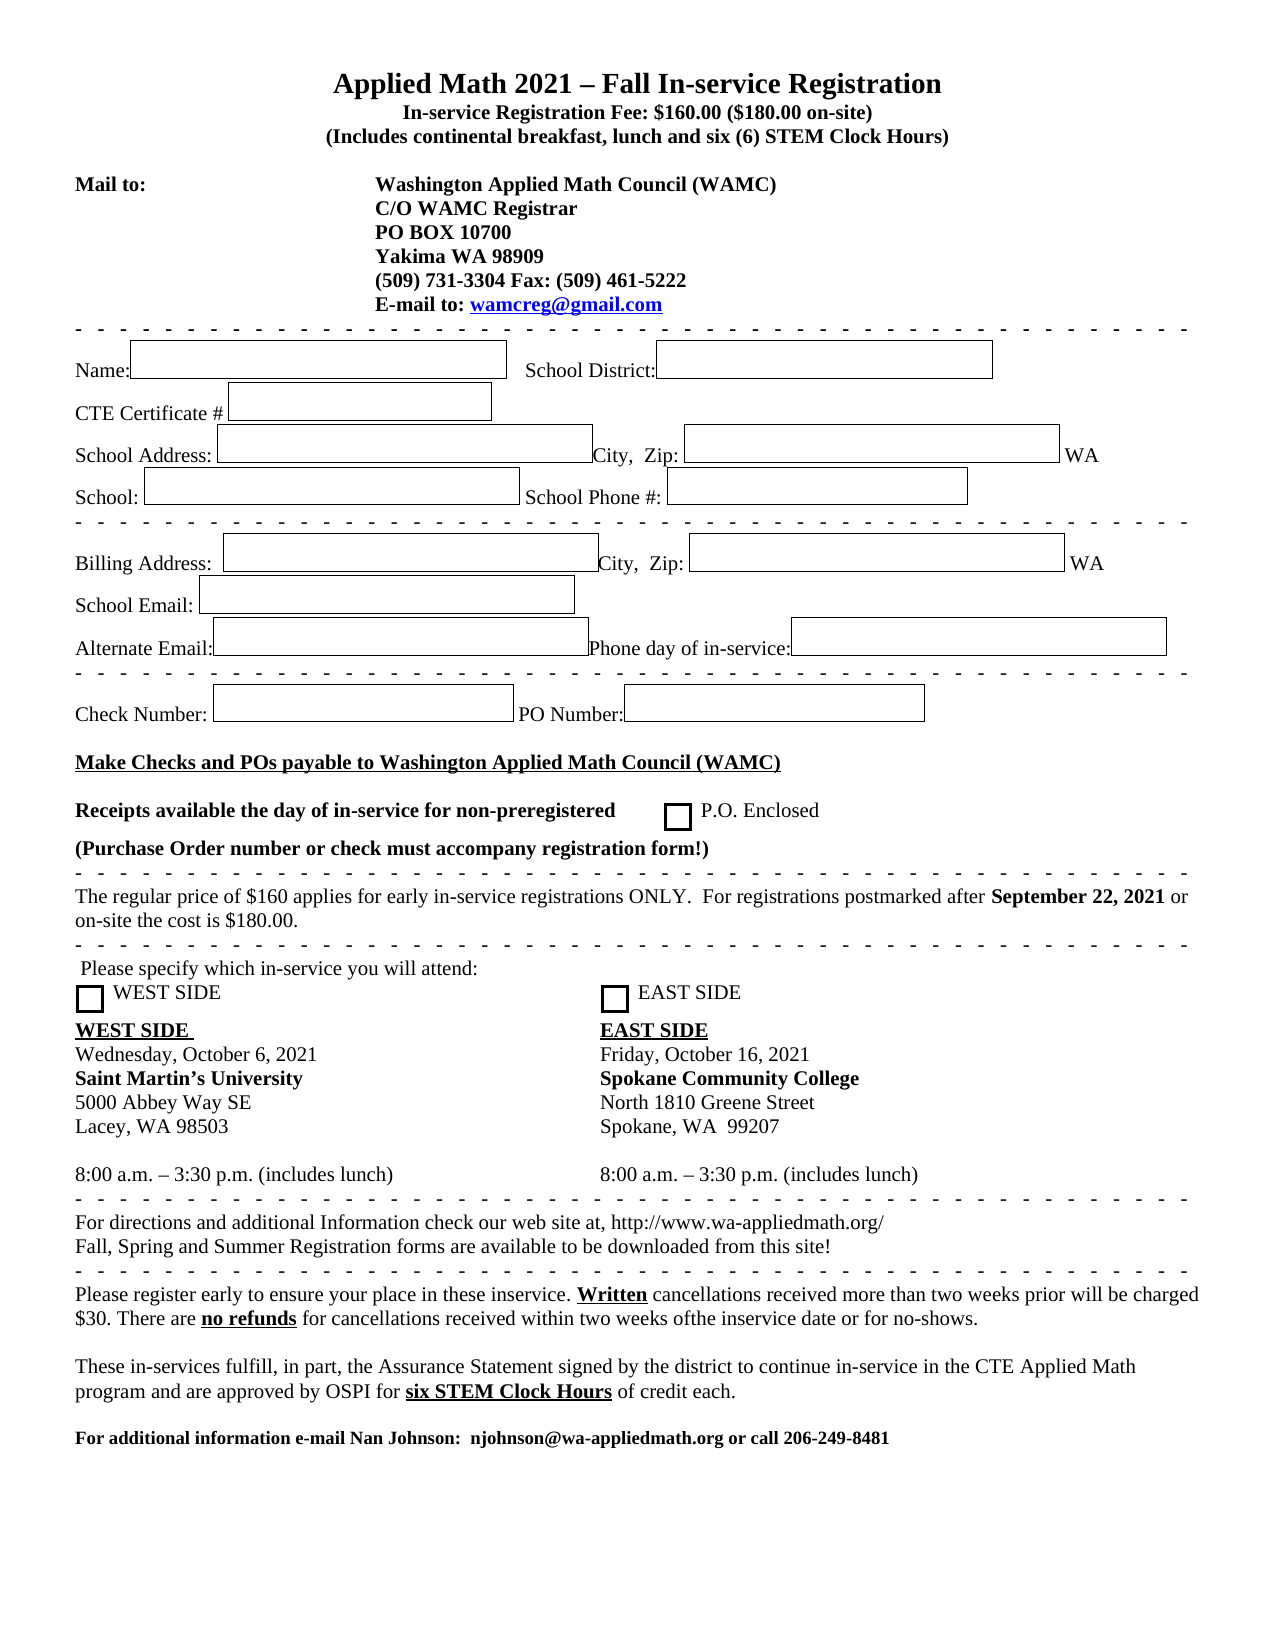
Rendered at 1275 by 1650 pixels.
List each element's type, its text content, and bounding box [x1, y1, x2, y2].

text PO BOX 10700 [75, 220, 1200, 244]
text Fall, Spring and Summer Registration forms are available to be downloaded from this site! [75, 1234, 1200, 1258]
text Make Checks and POs payable to Washington Applied Math Council (WAMC) [75, 750, 1200, 774]
text These in-services fulfill, in part, the Assurance Statement signed by the district to continue in-service in the CTE Applied Math program and are approved by OSPI for six STEM Clock Hours of credit each. [75, 1354, 1200, 1403]
text School Email: [75, 575, 1200, 617]
text Check Number: PO Number: [75, 684, 1200, 726]
text Receipts available the day of in-service for non-preregistered [75, 798, 663, 836]
text For directions and additional Information check our web site at, http://www.wa-appliedmath.org/ [75, 1210, 1200, 1234]
text P.O. Enclosed [701, 798, 1200, 836]
text Saint Martin’s University Spokane Community College [75, 1066, 1200, 1090]
text WEST SIDE EAST SIDE [75, 1018, 1200, 1042]
text Please register early to ensure your place in these inservice. Written cancellations received more than two weeks prior will be charged $30. There are no refunds for cancellations received within two weeks ofthe inservice date or for no-shows. [75, 1282, 1200, 1330]
text For additional information e-mail Nan Johnson: njohnson@wa-appliedmath.org or call 206-249-8481 [75, 1427, 1200, 1448]
text C/O WAMC Registrar [75, 196, 1200, 220]
subtitle Applied Math 2021 – Fall In-service Registration [75, 66, 1200, 99]
text E-mail to: wamcreg@gmail.com [75, 292, 1200, 316]
text The regular price of $160 applies for early in-service registrations ONLY. For registrations postmarked after September 22, 2021 or on-site the cost is $180.00. [75, 884, 1200, 932]
text - - - - - - - - - - - - - - - - - - - - - - - - - - - - - - - - - - - - - - - - - - - - - - - - - - [75, 316, 1200, 340]
text (Includes continental breakfast, lunch and six (6) STEM Clock Hours) [75, 124, 1200, 148]
text (Purchase Order number or check must accompany registration form!) [75, 836, 1200, 860]
text EAST SIDE [638, 980, 1200, 1018]
text Please specify which in-service you will attend: [75, 956, 1200, 980]
text - - - - - - - - - - - - - - - - - - - - - - - - - - - - - - - - - - - - - - - - - - - - - - - - - - [75, 932, 1200, 956]
text CTE Certificate # [75, 382, 1200, 424]
text - - - - - - - - - - - - - - - - - - - - - - - - - - - - - - - - - - - - - - - - - - - - - - - - - - [75, 659, 1200, 684]
text - - - - - - - - - - - - - - - - - - - - - - - - - - - - - - - - - - - - - - - - - - - - - - - - - - [75, 860, 1200, 884]
text Yakima WA 98909 [75, 244, 1200, 268]
text Billing Address: City, Zip: WA [75, 533, 1200, 575]
text 5000 Abbey Way SE North 1810 Greene Street [75, 1090, 1200, 1114]
text Lacey, WA 98503 Spokane, WA 99207 [75, 1114, 1200, 1138]
text School: School Phone #: [75, 467, 1200, 509]
text WEST SIDE [113, 980, 600, 1018]
text Mail to: Washington Applied Math Council (WAMC) [75, 172, 1200, 196]
text Name: School District: [75, 340, 1200, 382]
text School Address: City, Zip: WA [75, 424, 1200, 467]
text (509) 731-3304 Fax: (509) 461-5222 [75, 268, 1200, 292]
text In-service Registration Fee: $160.00 ($180.00 on-site) [75, 99, 1200, 124]
text - - - - - - - - - - - - - - - - - - - - - - - - - - - - - - - - - - - - - - - - - - - - - - - - - - [75, 509, 1200, 533]
text - - - - - - - - - - - - - - - - - - - - - - - - - - - - - - - - - - - - - - - - - - - - - - - - - - [75, 1186, 1200, 1210]
text - - - - - - - - - - - - - - - - - - - - - - - - - - - - - - - - - - - - - - - - - - - - - - - - - - [75, 1258, 1200, 1282]
text Wednesday, October 6, 2021 Friday, October 16, 2021 [75, 1042, 1200, 1066]
text Alternate Email:Phone day of in-service: [75, 617, 1200, 659]
text 8:00 a.m. – 3:30 p.m. (includes lunch) 8:00 a.m. – 3:30 p.m. (includes lunch) [75, 1162, 1200, 1186]
